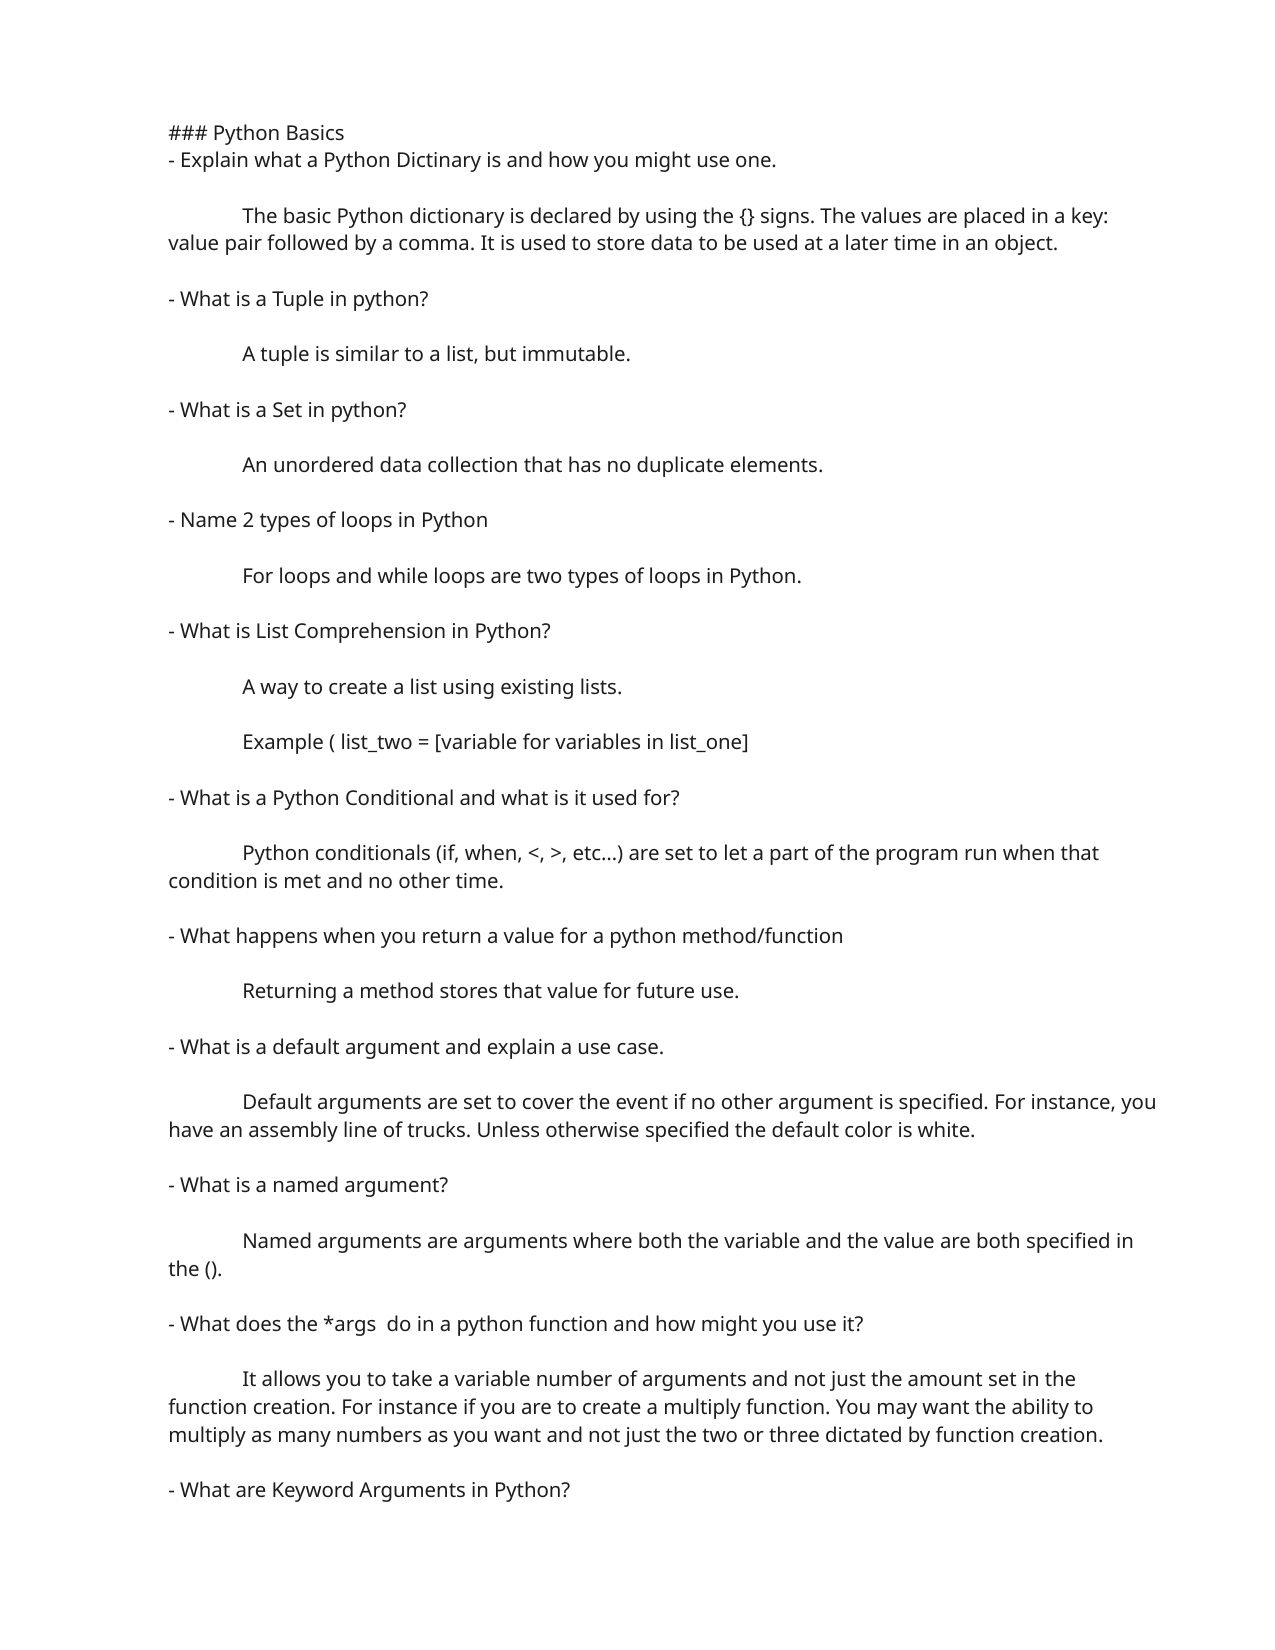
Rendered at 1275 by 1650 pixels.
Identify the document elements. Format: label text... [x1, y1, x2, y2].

text - Name 2 types of loops in Python [168, 506, 1157, 534]
text - What does the *args do in a python function and how might you use it? [168, 1309, 1157, 1337]
text Python conditionals (if, when, <, >, etc…) are set to let a part of the program run when that condition is met and no other time. [168, 838, 1157, 894]
text It allows you to take a variable number of arguments and not just the amount set in the function creation. For instance if you are to create a multiply function. You may want the ability to multiply as many numbers as you want and not just the two or three dictated by function creation. [168, 1365, 1157, 1448]
text ### Python Basics [168, 118, 1157, 146]
text A tuple is similar to a list, but immutable. [168, 340, 1157, 367]
text - What is a Set in python? [168, 395, 1157, 423]
text - What happens when you return a value for a python method/function [168, 922, 1157, 949]
text Returning a method stores that value for future use. [168, 977, 1157, 1005]
text - Explain what a Python Dictinary is and how you might use one. [168, 146, 1157, 173]
text - What are Keyword Arguments in Python? [168, 1476, 1157, 1503]
text For loops and while loops are two types of loops in Python. [168, 561, 1157, 589]
text Default arguments are set to cover the event if no other argument is specified. For instance, you have an assembly line of trucks. Unless otherwise specified the default color is white. [168, 1088, 1157, 1143]
text - What is List Comprehension in Python? [168, 617, 1157, 644]
text - What is a default argument and explain a use case. [168, 1032, 1157, 1060]
text Named arguments are arguments where both the variable and the value are both specified in the (). [168, 1226, 1157, 1282]
text A way to create a list using existing lists. [168, 672, 1157, 700]
text The basic Python dictionary is declared by using the {} signs. The values are placed in a key: value pair followed by a comma. It is used to store data to be used at a later time in an object. [168, 201, 1157, 257]
text An unordered data collection that has no duplicate elements. [168, 451, 1157, 478]
text - What is a named argument? [168, 1171, 1157, 1199]
text - What is a Python Conditional and what is it used for? [168, 783, 1157, 811]
text Example ( list_two = [variable for variables in list_one] [168, 728, 1157, 755]
text - What is a Tuple in python? [168, 284, 1157, 312]
